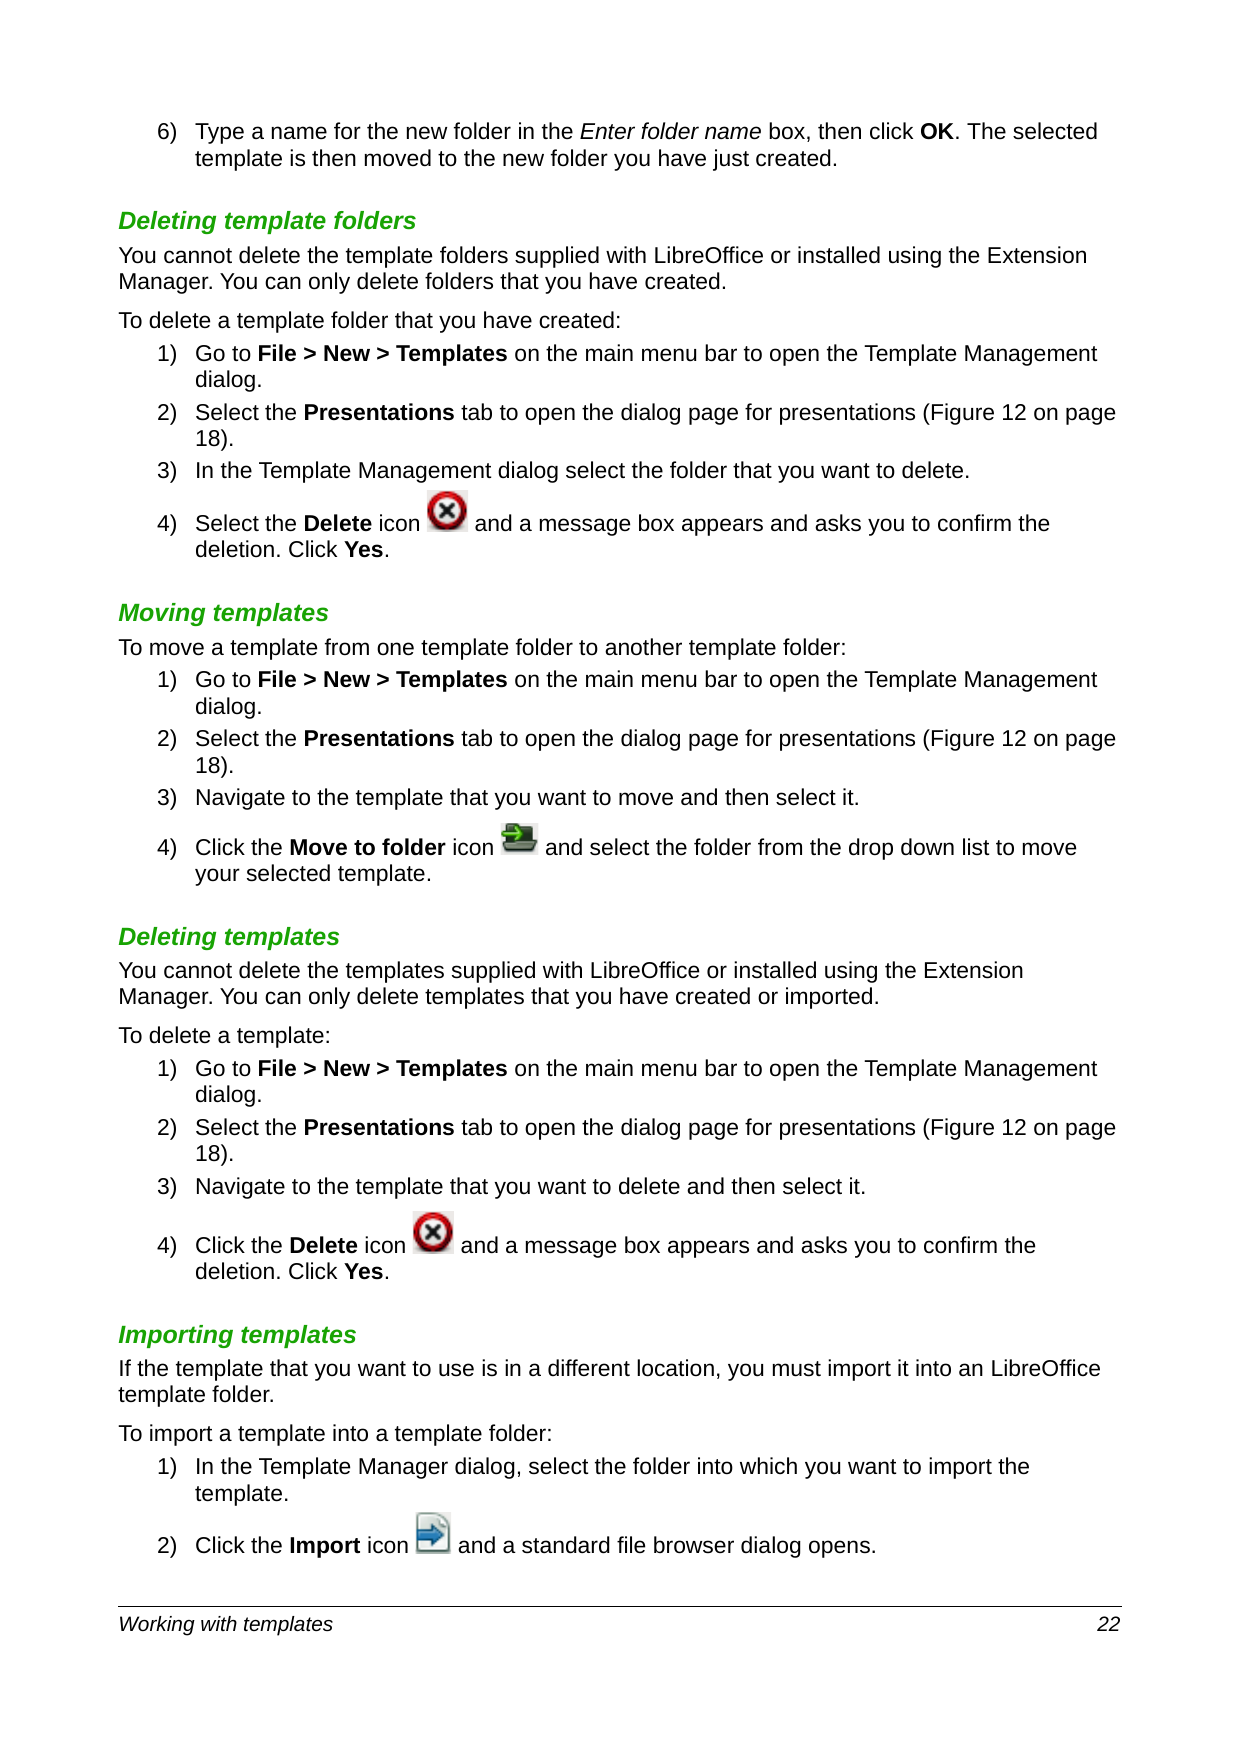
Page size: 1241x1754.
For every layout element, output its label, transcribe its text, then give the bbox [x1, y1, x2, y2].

list Go to File > New > Templates on the main menu bar to open the Template Management dialog. [177, 339, 1122, 392]
list Navigate to the template that you want to move and then select it. [177, 784, 1122, 811]
list Select the Presentations tab to open the dialog page for presentations (Figure 12 on page 18). [177, 398, 1122, 451]
list Select the Presentations tab to open the dialog page for presentations (Figure 12 on page 18). [177, 725, 1122, 778]
text You cannot delete the templates supplied with LibreOffice or installed using the Extension Manager. You can only delete templates that you have created or imported. [118, 957, 1122, 1010]
subtitle Deleting templates [118, 922, 1122, 951]
list Select the Delete icon and a message box appears and asks you to confirm the deletion. Click Yes. [177, 490, 1122, 563]
list To delete a template: [118, 1022, 1122, 1048]
picture [500, 823, 539, 855]
list To delete a template folder that you have created: [118, 307, 1122, 333]
list Type a name for the new folder in the Enter folder name box, then click OK. The selected template is then moved to the new folder you have just created. [177, 118, 1122, 171]
list Click the Move to folder icon and select the folder from the drop down list to move your selected template. [177, 823, 1122, 886]
picture [412, 1211, 454, 1254]
subtitle Moving templates [118, 598, 1122, 627]
list To import a template into a template folder: [118, 1420, 1122, 1447]
list Go to File > New > Templates on the main menu bar to open the Template Management dialog. [177, 1055, 1122, 1108]
subtitle Importing templates [118, 1320, 1122, 1349]
list To move a template from one template folder to another template folder: [118, 633, 1122, 660]
list In the Template Management dialog select the folder that you want to delete. [177, 457, 1122, 484]
list Click the Import icon and a standard file browser dialog opens. [177, 1512, 1122, 1558]
picture [415, 1512, 452, 1554]
list Select the Presentations tab to open the dialog page for presentations (Figure 12 on page 18). [177, 1114, 1122, 1167]
list Click the Delete icon and a message box appears and asks you to confirm the deletion. Click Yes. [177, 1212, 1122, 1284]
subtitle Deleting template folders [118, 206, 1122, 235]
list Go to File > New > Templates on the main menu bar to open the Template Management dialog. [177, 666, 1122, 719]
list Navigate to the template that you want to delete and then select it. [177, 1173, 1122, 1199]
text You cannot delete the template folders supplied with LibreOffice or installed using the Extension Manager. You can only delete folders that you have created. [118, 242, 1122, 294]
text If the template that you want to use is in a different location, you must import it into an LibreOffice template folder. [118, 1355, 1122, 1408]
list In the Template Manager dialog, select the folder into which you want to import the template. [177, 1453, 1122, 1506]
picture [426, 490, 469, 532]
